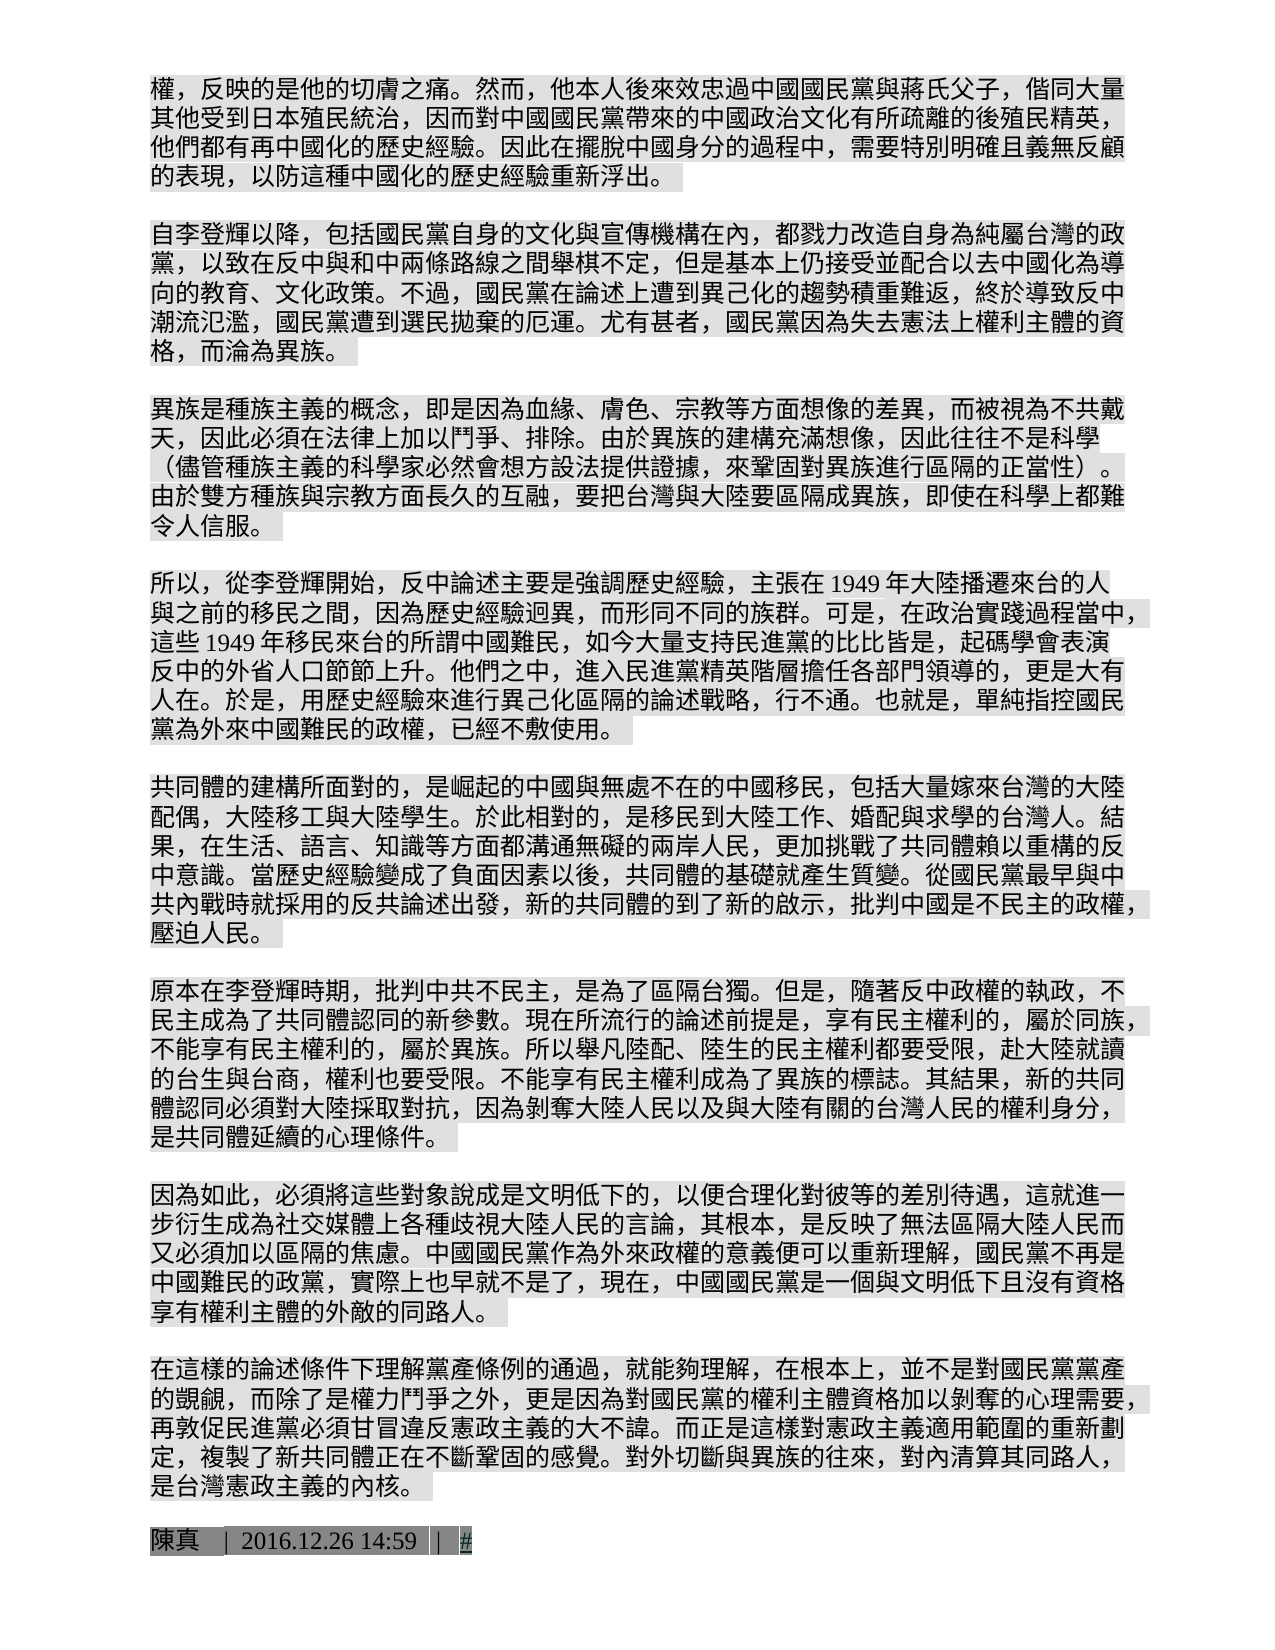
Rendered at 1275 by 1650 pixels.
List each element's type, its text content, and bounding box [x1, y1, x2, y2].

text 陳真 | 2016.12.26 14:59 | # [150, 1526, 1125, 1556]
text 唐玉, 陳真先生所言之現象，關於其形成原因，我轉貼兩篇文章，或可提供一種觀點。兩篇皆以時事為引，回顧過往事件，分析歷史脈絡而得。冰凍三尺，非一日之寒。今日種種惡果，無非是過去種下之因。近日高中生模仿納粹調笑嬉戲，猶自理直氣壯、不以為然。觀諸其言行，豈非當前台灣主流價值觀具體而微的表現？待其瓜熟蒂落，將來如何，又豈非不能預料而或逆睹者？洋人多說歷史是線性的，但我想循環才是常態，螺旋上升亦或下降，一代重蹈一代的錯誤，個別人雖得見微知著，卻只能載浮載沉其中，欲振乏力。所以會有詩詞歌賦、筆墨丹青，聊慰逝者、明志於來人。我華夏三千年信史，同樣的事還少過嗎？對不起跑題了，我只是發散對自己怯弱無能的不滿。以下是轉貼，有本文和原文連結。如果留言和轉貼內容有違反版規之處，煩請管理員處置。 ~~~~~~~ 種族化的台灣人權，誰受害？ 作者：石之瑜 http://www.storm.mg/article/146658 台灣漁民前往太平島維護自己國家的權利，但必須以緊急危難為理由申請淡水補給，才可以登岸，而其中載有鳳凰衛視三名記者的吉利號，必須停泊在外海。這表示，緊急危難的救助，不適用於大陸人，或受雇於大陸的人。換言之，誰能成為台灣權利保障的主體，是一種肉體的判斷，而不是價值的判斷。 茲事體大，假如，凡是大陸人或具備某種大陸身分的人，必須排除在台灣所承認的權利主體之外，就表示台灣奉行的人權，不但不是普世價值，反而是對人權選擇性地忽略及壓迫。實踐上，如此透過歧視來區隔兩岸人民，並不限於這個個案，甚至是早在國民黨時期，就已經建立的慣例。外省籍官員用來自欺欺人的人權價值，如今正在把他們自己變成是沒有資格享受人權的異族。這是怎麼發生的呢？ 這是台獨勢力與外省籍官員共謀的罕見案例。他們各懷鬼胎，先後將大陸人建構成權利主體範疇外的其他人種，醞釀一種達到高等文明的台灣種族優越感。這樣的種族優越感當然是虛構的，因為兩岸人民無論血緣文化都難稱為兩個種族。然而，如果大陸人一概沒有資格在台灣享受權利，享受權利的資格就形同定義台灣人的一種法律基因，大陸人既然沒有資格。人權的種族化於焉發生。 眾所周知，在李登輝執政時期，就打定主意要去中國化。他的一大梆子外省籍官員為了討好李登輝，又不違背自己對於中國文化的認同，就出謀劃策，鼓吹以兩岸的制度與價值差異，來做為與大陸對抗的意識形態，取代國共對峙。對李登輝而言，去內戰就是去中國化，符合他的大戰略。但對他的外省籍官員而言，制度與價值之爭可以影射內戰還在打，所以足以說服自己，李登輝不是台獨。 回溯當時的公共論述，可讀到字裡行間的身分暗號。在1990年代，凡用國家安全為理由在討論兩岸關係的，後來基本上都在21世紀後出櫃，成為理直氣壯的台獨。可見所謂國家安全，就是兩岸屬於兩國的隱喻。相對於此，幾乎所有外省籍官員都回歸到制度與價值之爭。後者遭遇的困境是，假如有一天大陸的人也享有人權，那他們怎麼面對台獨？怎麼讓台獨接受自己是新台灣人？ 影響所及，就產生了一種心態，絕不能承認、甚或容許大陸人享有人權。第一個高潮是1994年發生千島湖事件，24個台灣遊客遭謀財害命燒死在船上。台灣官方一面倒地指向大陸官方涉入，謂其處理過程罔顧人權。陸委會與海基會異口同聲，說是合法遊客遭非法謀殺。實際上，被害的還有8名大陸船員，台灣媒體刻意迴避報導他們。而且，台灣遊客並非合法觀光，因為當時並未開放赴大陸觀光。 無獨有偶地是同年稍後發生上好三號漁船事件，這艘載有大陸漁工的船因為台灣並未開放雇用大陸人，結果在颱風來臨前未能及時獲准入港避風。俟獲准後已來不及，駛入前竟然觸礁，漁民便投入巨浪逃生，有10人不幸溺斃，其餘登岸。媒體指稱這是台灣版的千島湖事件，引發陸委會不滿，澄清漁民是非法雇用。衛生署更在事後強調，應關心的事是，大陸漁工的排泄物污染台灣近海。 其實，不論台灣觀光客或大陸漁工，根據台灣的法令都是非法，但根據大陸的法令都是合法。不過，那些進港避風的在事後可自行駛離，但那些泅水逃生登岸的，則被當成偷渡客囚禁。換言之，他們的肉體是否接觸台灣的土地，是判斷他們是否違反緊急危難規定的依據。像不像載有鳳凰記者的吉利號？遭遇颱風的大陸漁民不能因為緊急危難登岸，海吉利號也不能在太平島申請緊急危難的補給。 外省籍官員引用的上述這些似是而非的合法或非法論述，以及誰有資格作為緊急危難時的權利主體，後來愈演愈烈，淪為一種仿效種族主義的風潮。1999年在模里西斯發生金慶號喋血案，台灣船長殺害15名大陸漁工，陸委會說是船長醉酒意識不清的個案。請問，意識不清的時候卻能清楚分辨台灣或菲律賓漁工不必殺的話，這需要多深層的建構，才能達到這種大陸漁工才是唯一非人的意識效果？ 至此，大陸人沒有人權的印象變質，大陸人已根本不再有資格作為人權主體。也就在這個時候，台獨開始執政，進一步將外省籍官員建立的自由價值標準，完全轉變為一種種族主義標準，也就是，一種在想像中不能容許跨越的區隔──兩岸成為兩個種族，其標準在於能否受到權利保障。於是，大陸人不必、不能、不應在台灣受到權利保障，形成實踐台獨的絕對律令。 所以，大陸配偶取得權利身分必須特別嚴苛（立法院某次公聽會提到陸配不是自由戀愛，好像台灣人都是自由戀愛，都才享有自由戀愛的權利），同理，大陸學生連自費健保也不准。看起來沒必要的壓制，卻成為情感上無解的鏈鎖，這不能不說是傳染了種族主義。只不過，台獨是用享有人權的資格，當成不能跨越的基因。因此形成的偽種族主義，特別脆弱，特別容易揭穿，故特別激情。 台獨還有沒有可能擺脫偽種族主義的桎梏呢？台獨在2016年重新執政後，似乎變本加厲。因為，這些偽種族標準不但適用於大陸人，也正開始適用於不支持台獨的台灣人，包括早年依附李登輝的這些外省籍官員，將導致沒有憲法權利資格的台灣人，其數目在短期內難免迅速增長。這不僅是人權的危機，也是太平島的危機，更是台獨的危機。 ~~~~~~~~~~~ 國民黨「異族化」是轉型正義的必然 作者：石之瑜 http://www.storm.mg/article/153637 立法院通過針對國民黨黨產進行清查的法案後，國民黨失去成為憲法上權利主體的資格，因為法案授予行政院絕對的裁量權力，由以執政黨為主導的委員會，而不是根據法律獨立判案的司法官，對國民黨所有黨產進行清查。民進黨是以轉型正義為名，將國民黨變成一個法律的對象，並且不具備法律保障的權利身分，國民黨至此成為台灣政治的外人、對象、異己。 所有轉型正義的前提，是政治體系已經界定了一個歷史的敵人，因此才能以整個政治共同體的名義，對之進行清算。所以，轉型正義得以推動，在於政治系統能建構一個政治共同體的新認同，壓制了另一個曾經存在的或其他潛在的認同，因為那些其他認同選項帶來了不正義，或威脅共同體的新共識，故不能容許再屬於當前政治共同體的範疇。如此一個認同轉換的進程，與轉型正義的追求是一體的兩面，否則就失去了對其他認同選項進行壓制正當性。 這樣一個認同轉換的過程，必然對於政治共同體所能想像的對外關係，帶來影響。影響可以表現成兩種形式：一種是對外明白宣稱不會因為政治共同體的新認同，改變對外關係，也就是把因為過去對外關係所造成的不正義，具體排除在轉型正義的範疇之外。比如1949年中共建政之後，就曾縮小打擊面，暫時擴大統戰範圍，以安撫國際，先求得穩定。另一種則是針對曾經對舊政權友好的外在勢力，採取疏離、排除或對抗。 民進黨的黨產條例當然不是在歷史真空中發生，對國民黨的清算，是以回溯1945年國民黨在抗戰後接收台灣，以及1949年內戰失利的國民黨播遷來台，這兩者所帶來的不正義為論述基礎。而其前提，就是當前民進黨為營造新的共同體認同，所仰賴的反中，反華立場。所以，對國民黨清算的進程，是在反中政策全面開動的同時。這個清算的發動，可溯源至李登輝擔任國民黨主席，他指控中國國民黨為外來政權，並矢志改造之為台灣國民黨。 李登輝接受日本的殖民教育，效忠日本天皇，因此根據他的生命經驗，說國民黨是外來政權，反映的是他的切膚之痛。然而，他本人後來效忠過中國國民黨與蔣氏父子，偕同大量其他受到日本殖民統治，因而對中國國民黨帶來的中國政治文化有所疏離的後殖民精英，他們都有再中國化的歷史經驗。因此在擺脫中國身分的過程中，需要特別明確且義無反顧的表現，以防這種中國化的歷史經驗重新浮出。 自李登輝以降，包括國民黨自身的文化與宣傳機構在內，都戮力改造自身為純屬台灣的政黨，以致在反中與和中兩條路線之間舉棋不定，但是基本上仍接受並配合以去中國化為導向的教育、文化政策。不過，國民黨在論述上遭到異己化的趨勢積重難返，終於導致反中潮流氾濫，國民黨遭到選民拋棄的厄運。尤有甚者，國民黨因為失去憲法上權利主體的資格，而淪為異族。 異族是種族主義的概念，即是因為血緣、膚色、宗教等方面想像的差異，而被視為不共戴天，因此必須在法律上加以鬥爭、排除。由於異族的建構充滿想像，因此往往不是科學（儘管種族主義的科學家必然會想方設法提供證據，來鞏固對異族進行區隔的正當性）。由於雙方種族與宗教方面長久的互融，要把台灣與大陸要區隔成異族，即使在科學上都難令人信服。 所以，從李登輝開始，反中論述主要是強調歷史經驗，主張在1949年大陸播遷來台的人與之前的移民之間，因為歷史經驗迥異，而形同不同的族群。可是，在政治實踐過程當中，這些1949年移民來台的所謂中國難民，如今大量支持民進黨的比比皆是，起碼學會表演反中的外省人口節節上升。他們之中，進入民進黨精英階層擔任各部門領導的，更是大有人在。於是，用歷史經驗來進行異己化區隔的論述戰略，行不通。也就是，單純指控國民黨為外來中國難民的政權，已經不敷使用。 共同體的建構所面對的，是崛起的中國與無處不在的中國移民，包括大量嫁來台灣的大陸配偶，大陸移工與大陸學生。於此相對的，是移民到大陸工作、婚配與求學的台灣人。結果，在生活、語言、知識等方面都溝通無礙的兩岸人民，更加挑戰了共同體賴以重構的反中意識。當歷史經驗變成了負面因素以後，共同體的基礎就產生質變。從國民黨最早與中共內戰時就採用的反共論述出發，新的共同體的到了新的啟示，批判中國是不民主的政權，壓迫人民。 原本在李登輝時期，批判中共不民主，是為了區隔台獨。但是，隨著反中政權的執政，不民主成為了共同體認同的新參數。現在所流行的論述前提是，享有民主權利的，屬於同族，不能享有民主權利的，屬於異族。所以舉凡陸配、陸生的民主權利都要受限，赴大陸就讀的台生與台商，權利也要受限。不能享有民主權利成為了異族的標誌。其結果，新的共同體認同必須對大陸採取對抗，因為剝奪大陸人民以及與大陸有關的台灣人民的權利身分，是共同體延續的心理條件。 因為如此，必須將這些對象說成是文明低下的，以便合理化對彼等的差別待遇，這就進一步衍生成為社交媒體上各種歧視大陸人民的言論，其根本，是反映了無法區隔大陸人民而又必須加以區隔的焦慮。中國國民黨作為外來政權的意義便可以重新理解，國民黨不再是中國難民的政黨，實際上也早就不是了，現在，中國國民黨是一個與文明低下且沒有資格享有權利主體的外敵的同路人。 在這樣的論述條件下理解黨產條例的通過，就能夠理解，在根本上，並不是對國民黨黨產的覬覦，而除了是權力鬥爭之外，更是因為對國民黨的權利主體資格加以剝奪的心理需要，再敦促民進黨必須甘冒違反憲政主義的大不諱。而正是這樣對憲政主義適用範圍的重新劃定，複製了新共同體正在不斷鞏固的感覺。對外切斷與異族的往來，對內清算其同路人，是台灣憲政主義的內核。 [150, 75, 1125, 1501]
